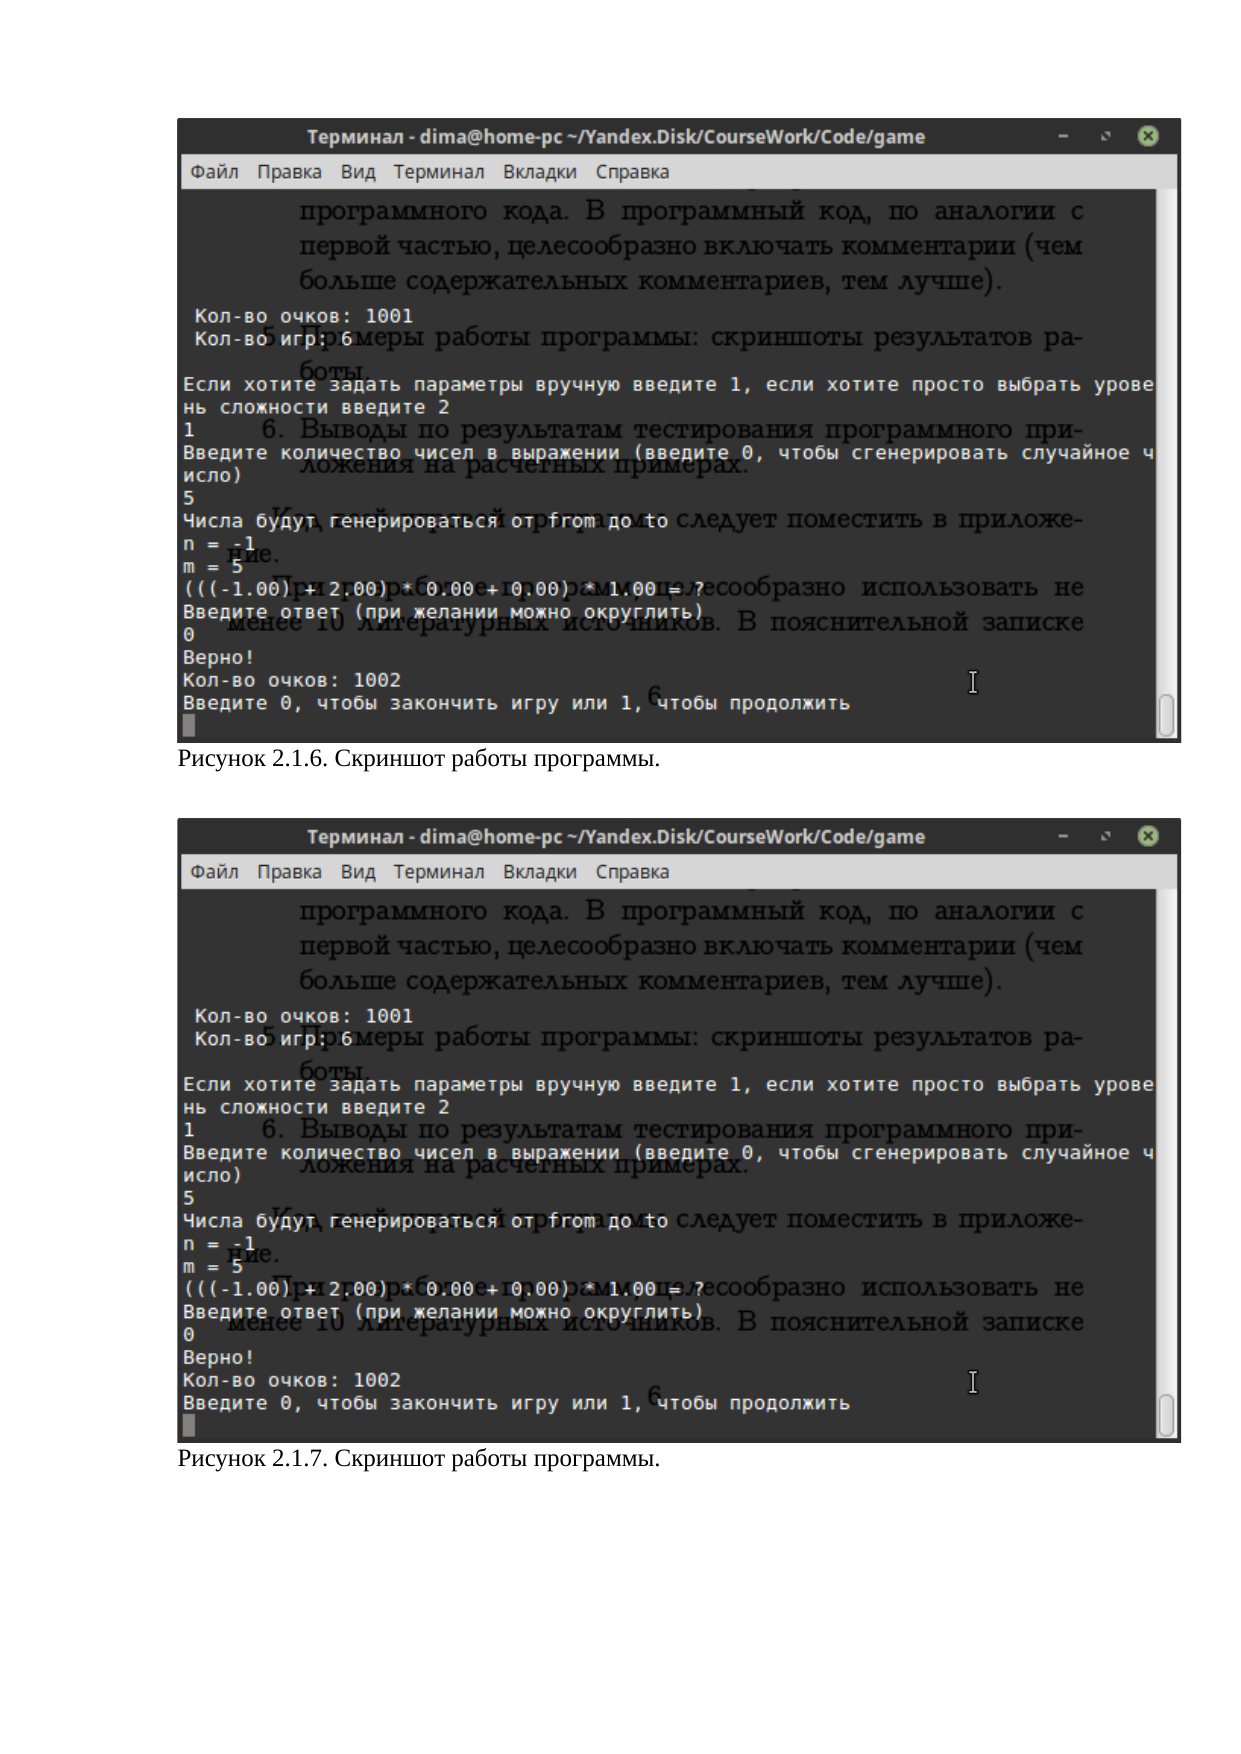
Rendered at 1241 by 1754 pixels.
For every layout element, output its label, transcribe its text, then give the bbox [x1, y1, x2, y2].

text Рисунок 2.1.7. Скриншот работы программы. [177, 1443, 1181, 1472]
picture [177, 818, 1182, 1443]
picture [177, 118, 1182, 743]
text Рисунок 2.1.6. Скриншот работы программы. [177, 743, 1181, 772]
